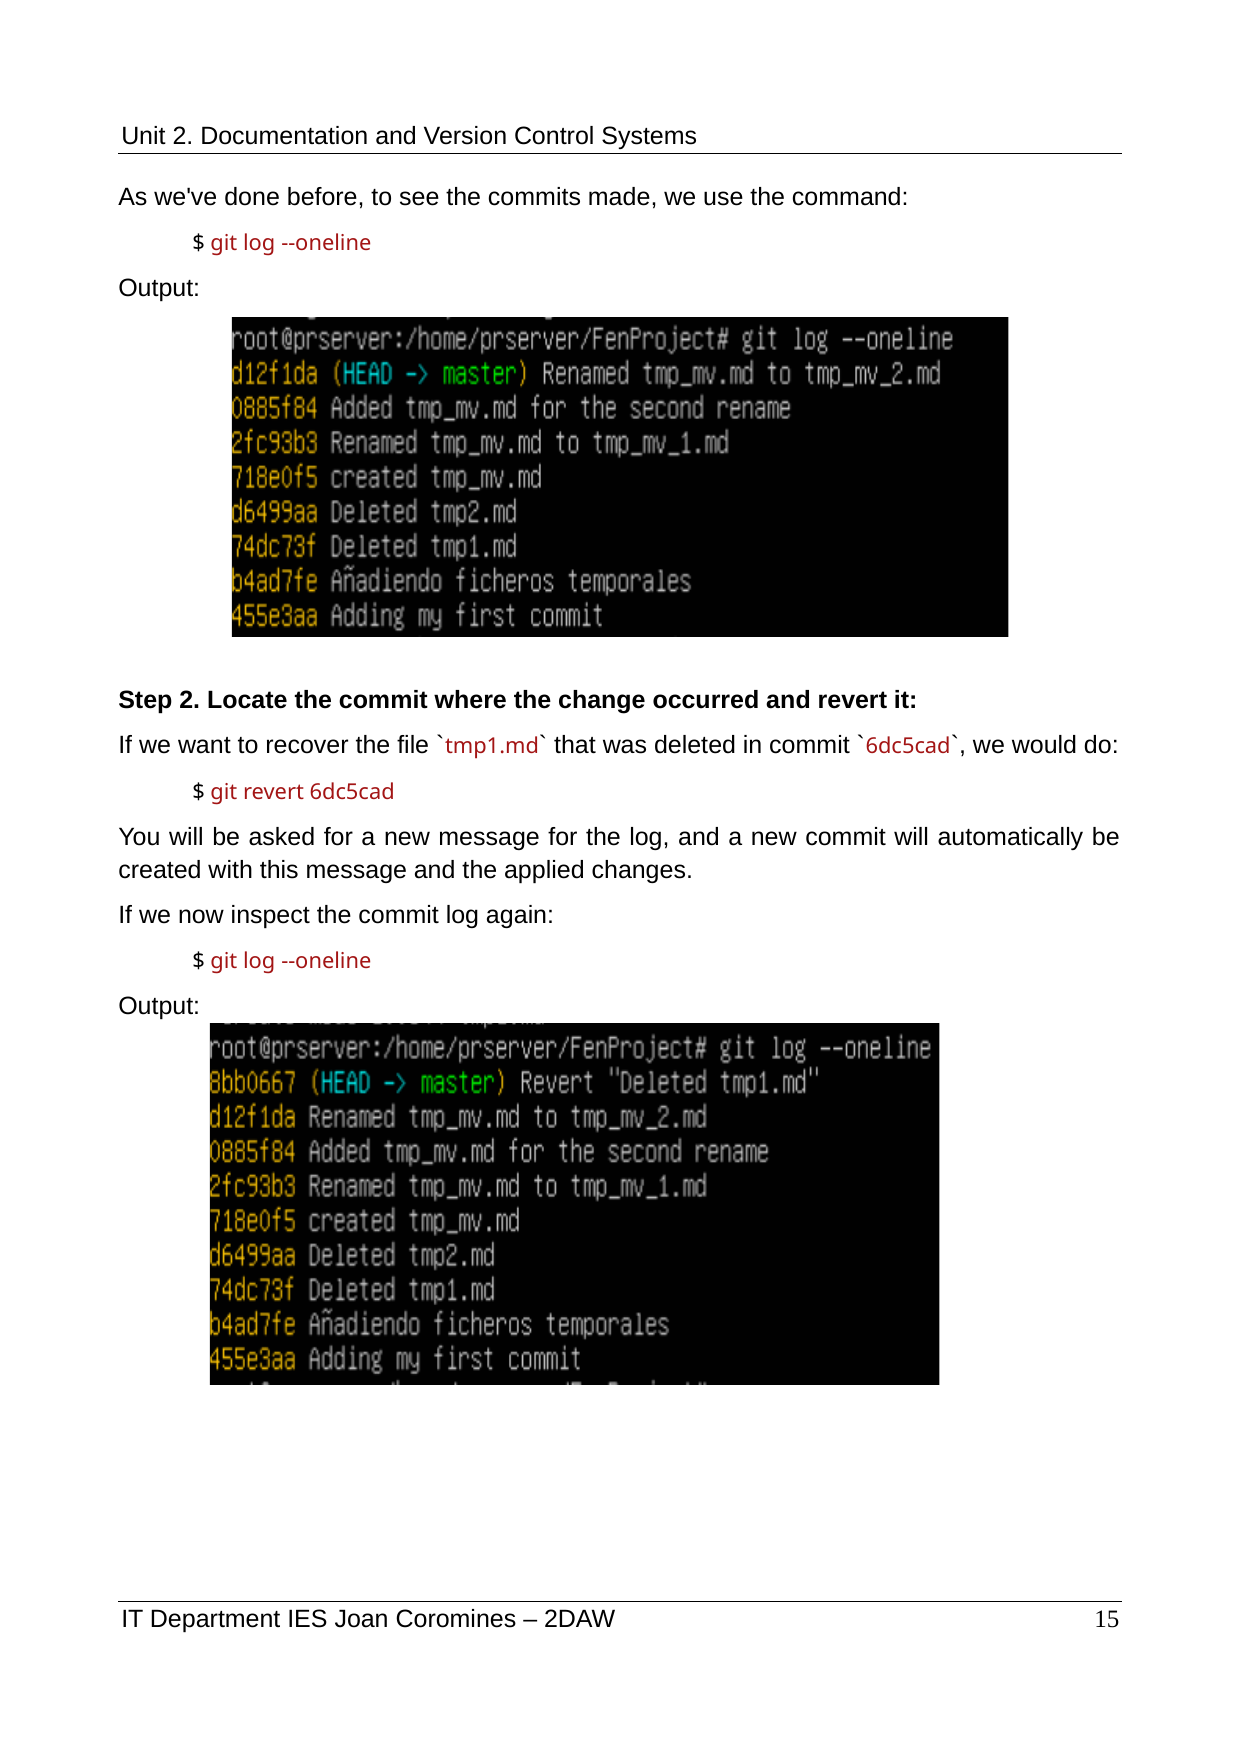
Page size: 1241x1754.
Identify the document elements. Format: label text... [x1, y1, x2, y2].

text Output: [118, 991, 1122, 1019]
picture [231, 317, 1009, 637]
text You will be asked for a new message for the log, and a new commit will automatically be created with this message and the applied changes. [118, 822, 1122, 884]
text As we've done before, to see the commits made, we use the command: [118, 182, 1122, 211]
text If we now inspect the commit log again: [118, 900, 1122, 929]
text Output: [118, 273, 1122, 302]
text If we want to recover the file `tmp1.md` that was deleted in commit `6dc5cad`, we would do: [118, 730, 1122, 760]
text Step 2. Locate the commit where the change occurred and revert it: [118, 686, 1122, 714]
text $ git log --oneline [192, 227, 1122, 257]
text $ git log --oneline [192, 945, 1122, 974]
picture [209, 1023, 940, 1385]
text $ git revert 6dc5cad [192, 776, 1122, 806]
